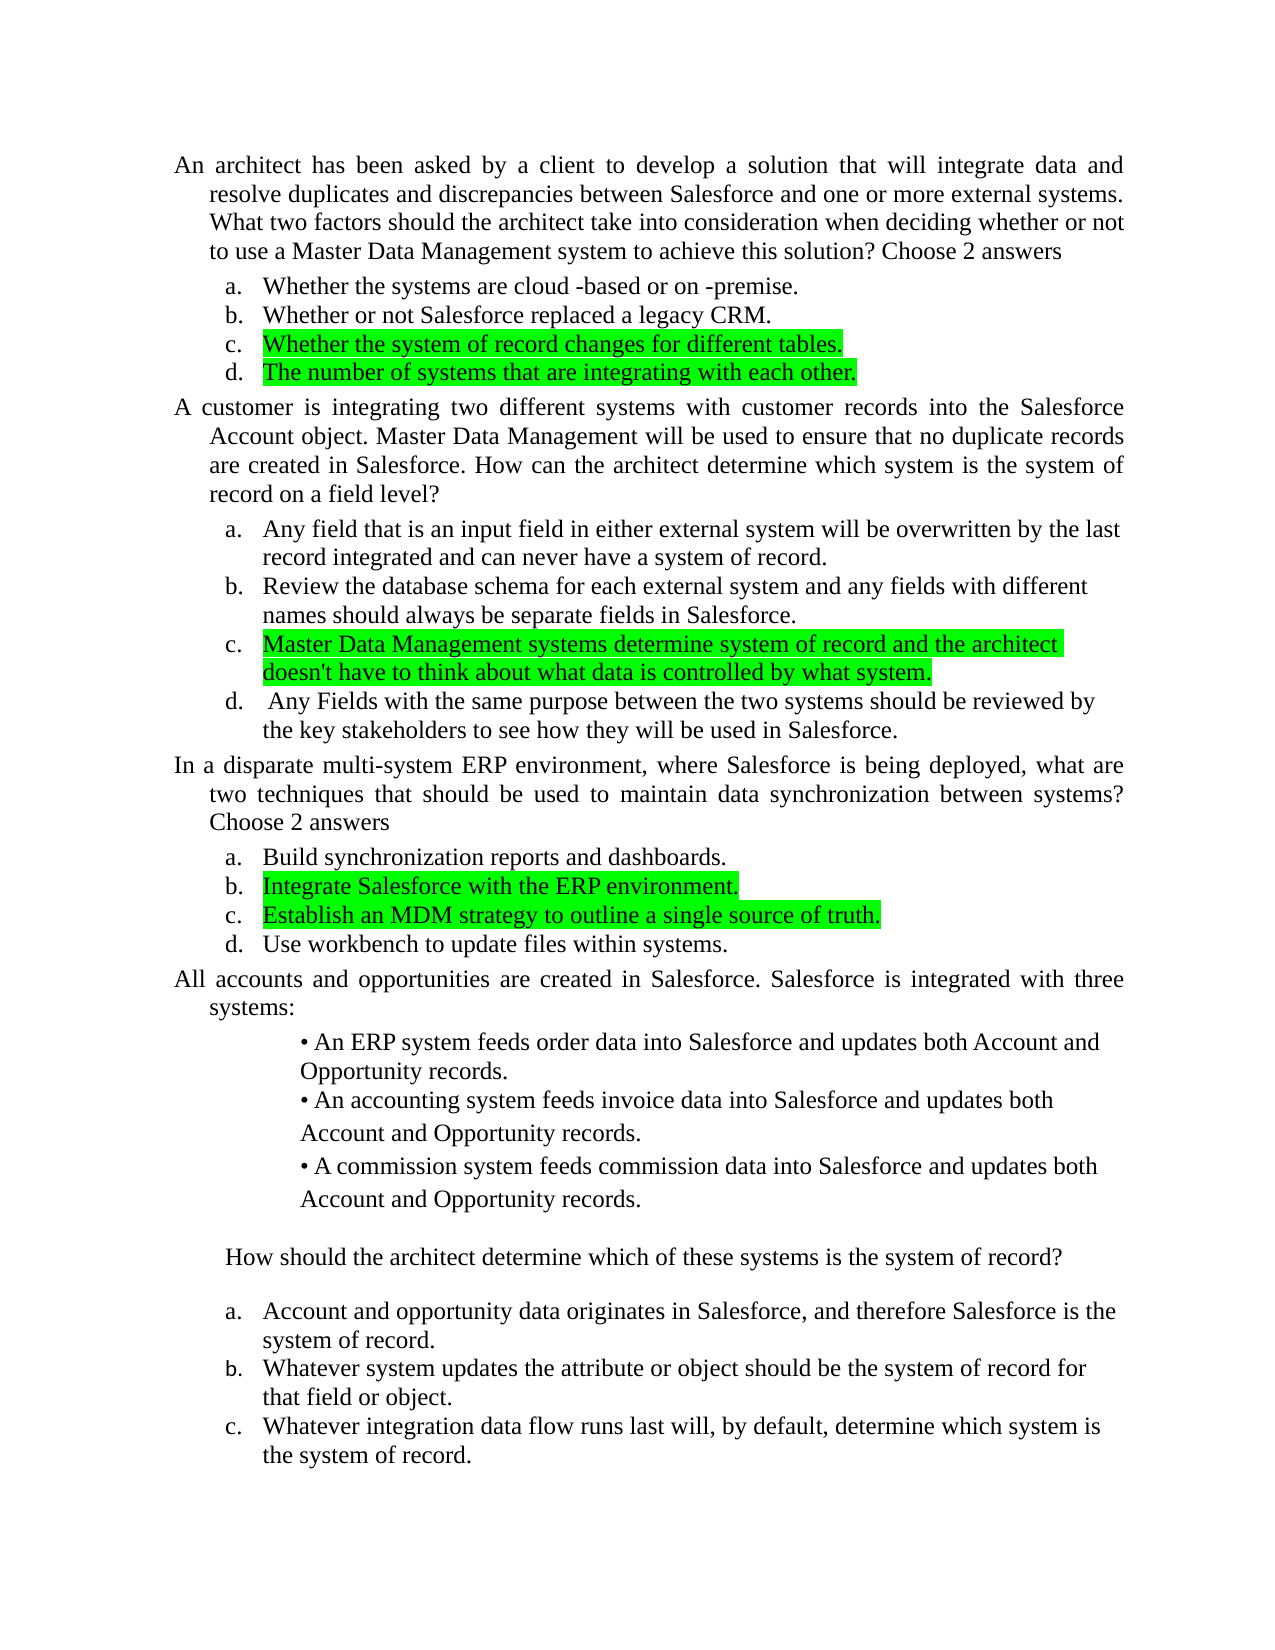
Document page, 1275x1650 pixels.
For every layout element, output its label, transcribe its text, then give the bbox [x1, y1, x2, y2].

subtitle A customer is integrating two different systems with customer records into the Salesforce Account object. Master Data Management will be used to ensure that no duplicate records are created in Salesforce. How can the architect determine which system is the system of record on a field level? [174, 392, 1125, 507]
subtitle Review the database schema for each external system and any fields with different names should always be separate fields in Salesforce. [225, 571, 1125, 629]
subtitle Use workbench to update files within systems. [225, 929, 1125, 957]
text • An ERP system feeds order data into Salesforce and updates both Account and Opportunity records. [300, 1027, 1125, 1085]
subtitle Any field that is an input field in either external system will be overwritten by the last record integrated and can never have a system of record. [225, 514, 1125, 571]
subtitle An architect has been asked by a client to develop a solution that will integrate data and resolve duplicates and discrepancies between Salesforce and one or more external systems. What two factors should the architect take into consideration when deciding whether or not to use a Master Data Management system to achieve this solution? Choose 2 answers [174, 150, 1125, 265]
subtitle Whatever integration data flow runs last will, by default, determine which system is the system of record. [225, 1411, 1125, 1469]
subtitle Establish an MDM strategy to outline a single source of truth. [225, 900, 1125, 929]
subtitle Master Data Management systems determine system of record and the architect doesn't have to think about what data is controlled by what system. [225, 629, 1125, 686]
text • A commission system feeds commission data into Salesforce and updates both Account and Opportunity records. [300, 1151, 1125, 1213]
subtitle The number of systems that are integrating with each other. [225, 357, 1125, 386]
subtitle Whether the systems are cloud -based or on -premise. [225, 271, 1125, 300]
subtitle Any Fields with the same purpose between the two systems should be reviewed by the key stakeholders to see how they will be used in Salesforce. [225, 686, 1125, 744]
subtitle Account and opportunity data originates in Salesforce, and therefore Salesforce is the system of record. [225, 1296, 1125, 1353]
subtitle In a disparate multi-system ERP environment, where Salesforce is being deployed, what are two techniques that should be used to maintain data synchronization between systems? Choose 2 answers [174, 750, 1125, 836]
subtitle Whether the system of record changes for different tables. [225, 329, 1125, 357]
text • An accounting system feeds invoice data into Salesforce and updates both Account and Opportunity records. [300, 1085, 1125, 1147]
subtitle All accounts and opportunities are created in Salesforce. Salesforce is integrated with three systems: [174, 964, 1125, 1021]
subtitle Build synchronization reports and dashboards. [225, 842, 1125, 871]
subtitle Whether or not Salesforce replaced a legacy CRM. [225, 300, 1125, 329]
subtitle Integrate Salesforce with the ERP environment. [225, 871, 1125, 900]
text How should the architect determine which of these systems is the system of record? [150, 1242, 1125, 1271]
subtitle Whatever system updates the attribute or object should be the system of record for that field or object. [225, 1353, 1125, 1411]
